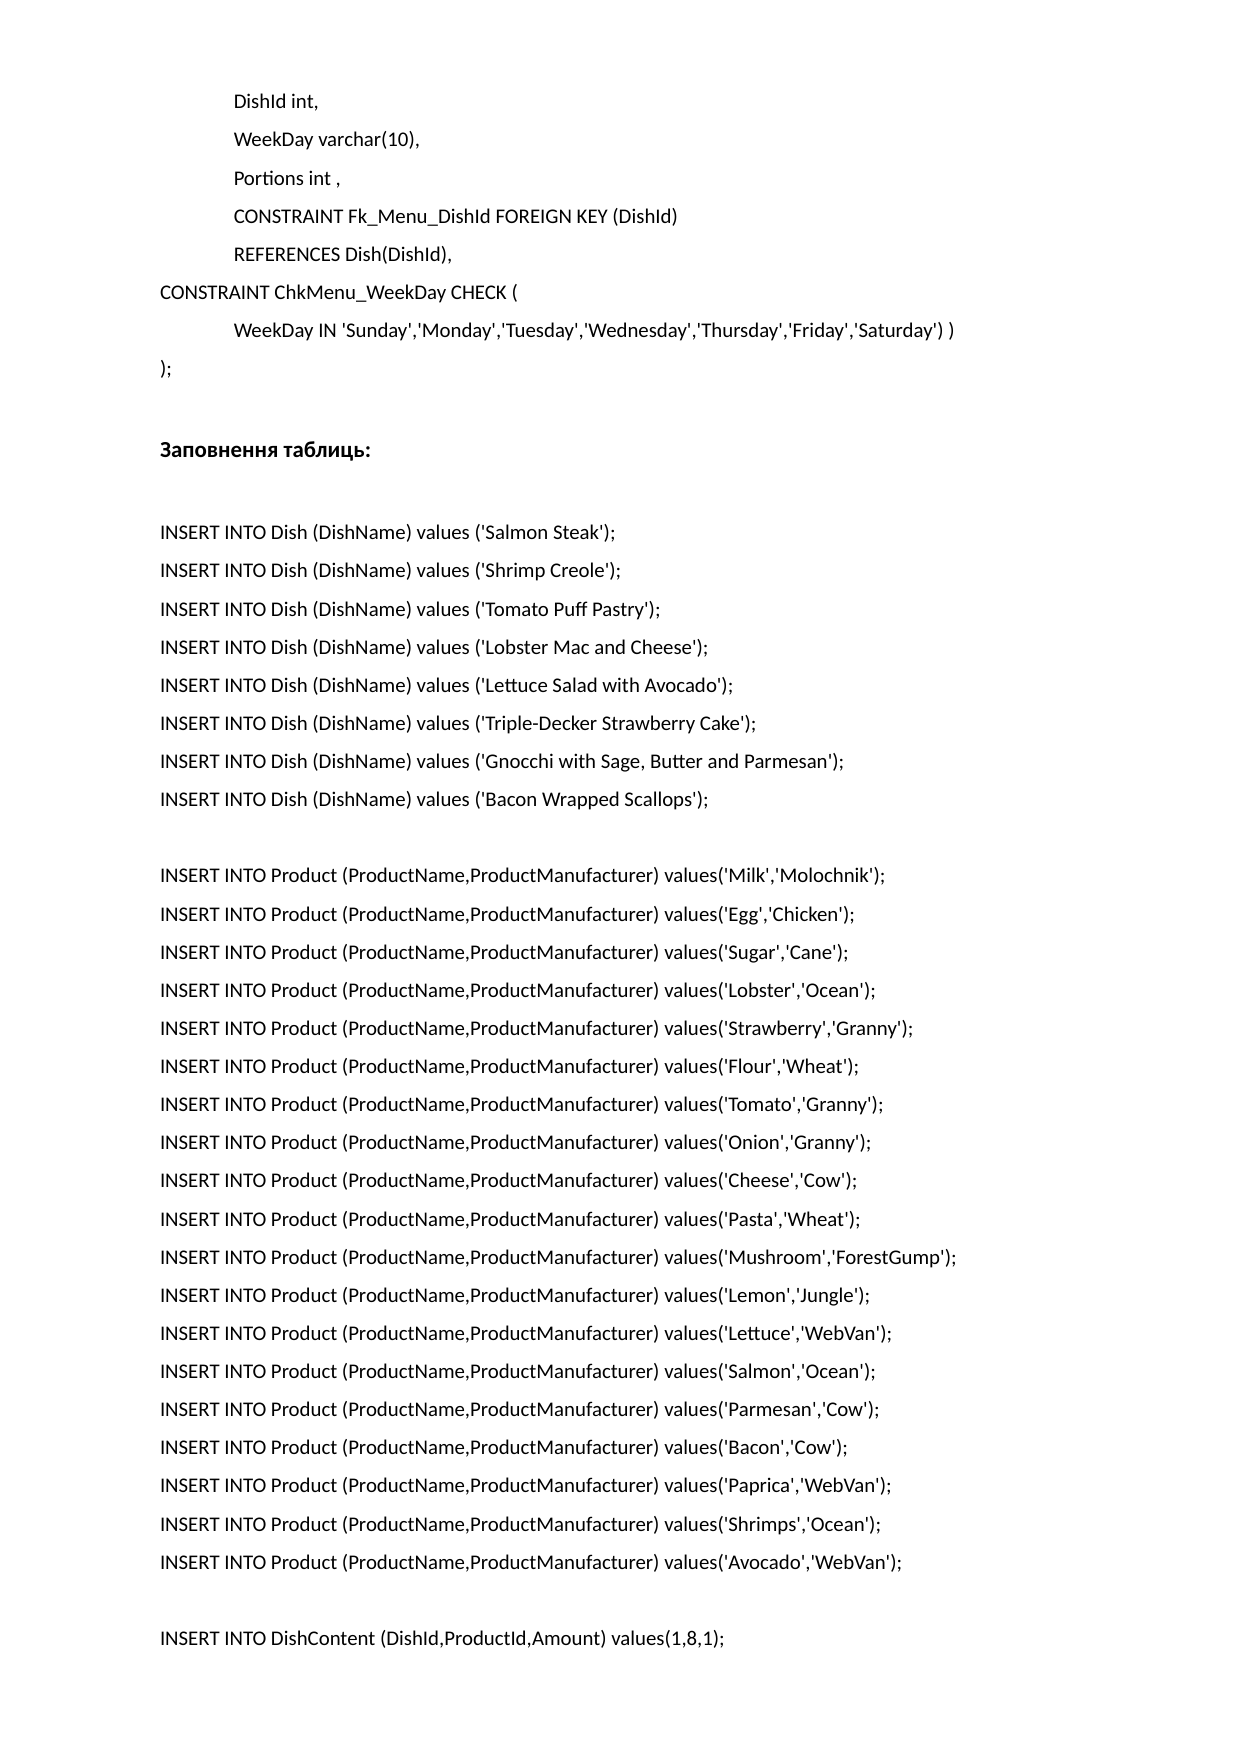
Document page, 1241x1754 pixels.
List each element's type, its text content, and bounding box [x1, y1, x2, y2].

text INSERT INTO Dish (DishName) values ('Salmon Steak'); [86, 519, 1152, 545]
text WeekDay varchar(10), [86, 127, 1152, 152]
text Заповнення таблиць: [86, 436, 1152, 463]
text INSERT INTO DishContent (DishId,ProductId,Amount) values(1,8,1); [86, 1625, 1152, 1651]
text CONSTRAINT ChkMenu_WeekDay CHECK ( [86, 279, 1152, 304]
text INSERT INTO Product (ProductName,ProductManufacturer) values('Parmesan','Cow'); [86, 1396, 1152, 1422]
text INSERT INTO Product (ProductName,ProductManufacturer) values('Mushroom','ForestGump'); [86, 1244, 1152, 1269]
text INSERT INTO Product (ProductName,ProductManufacturer) values('Strawberry','Granny'); [86, 1015, 1152, 1041]
text INSERT INTO Product (ProductName,ProductManufacturer) values('Pasta','Wheat'); [86, 1206, 1152, 1231]
text INSERT INTO Product (ProductName,ProductManufacturer) values('Lobster','Ocean'); [86, 977, 1152, 1002]
text REFERENCES Dish(DishId), [86, 241, 1152, 266]
text INSERT INTO Dish (DishName) values ('Bacon Wrapped Scallops'); [86, 786, 1152, 812]
text ); [86, 355, 1152, 381]
text INSERT INTO Product (ProductName,ProductManufacturer) values('Flour','Wheat'); [86, 1053, 1152, 1079]
text INSERT INTO Dish (DishName) values ('Gnocchi with Sage, Butter and Parmesan'); [86, 748, 1152, 774]
text INSERT INTO Dish (DishName) values ('Tomato Puff Pastry'); [86, 596, 1152, 621]
text INSERT INTO Dish (DishName) values ('Lettuce Salad with Avocado'); [86, 672, 1152, 697]
text CONSTRAINT Fk_Menu_DishId FOREIGN KEY (DishId) [86, 203, 1152, 228]
text INSERT INTO Product (ProductName,ProductManufacturer) values('Lemon','Jungle'); [86, 1282, 1152, 1307]
text INSERT INTO Product (ProductName,ProductManufacturer) values('Tomato','Granny'); [86, 1091, 1152, 1117]
text INSERT INTO Product (ProductName,ProductManufacturer) values('Milk','Molochnik'); [86, 863, 1152, 888]
text INSERT INTO Product (ProductName,ProductManufacturer) values('Cheese','Cow'); [86, 1168, 1152, 1193]
text INSERT INTO Product (ProductName,ProductManufacturer) values('Salmon','Ocean'); [86, 1358, 1152, 1384]
text INSERT INTO Product (ProductName,ProductManufacturer) values('Shrimps','Ocean'); [86, 1511, 1152, 1536]
text INSERT INTO Product (ProductName,ProductManufacturer) values('Bacon','Cow'); [86, 1434, 1152, 1460]
text INSERT INTO Dish (DishName) values ('Triple-Decker Strawberry Cake'); [86, 710, 1152, 736]
text INSERT INTO Dish (DishName) values ('Shrimp Creole'); [86, 558, 1152, 583]
text INSERT INTO Product (ProductName,ProductManufacturer) values('Avocado','WebVan'); [86, 1549, 1152, 1574]
text INSERT INTO Product (ProductName,ProductManufacturer) values('Sugar','Cane'); [86, 939, 1152, 964]
text DishId int, [86, 88, 1152, 114]
text INSERT INTO Product (ProductName,ProductManufacturer) values('Onion','Granny'); [86, 1129, 1152, 1155]
text INSERT INTO Product (ProductName,ProductManufacturer) values('Egg','Chicken'); [86, 901, 1152, 926]
text WeekDay IN 'Sunday','Monday','Tuesday','Wednesday','Thursday','Friday','Saturday') ) [86, 317, 1152, 343]
text INSERT INTO Dish (DishName) values ('Lobster Mac and Cheese'); [86, 634, 1152, 659]
text Portions int , [86, 165, 1152, 190]
text INSERT INTO Product (ProductName,ProductManufacturer) values('Paprica','WebVan'); [86, 1473, 1152, 1498]
text INSERT INTO Product (ProductName,ProductManufacturer) values('Lettuce','WebVan'); [86, 1320, 1152, 1346]
